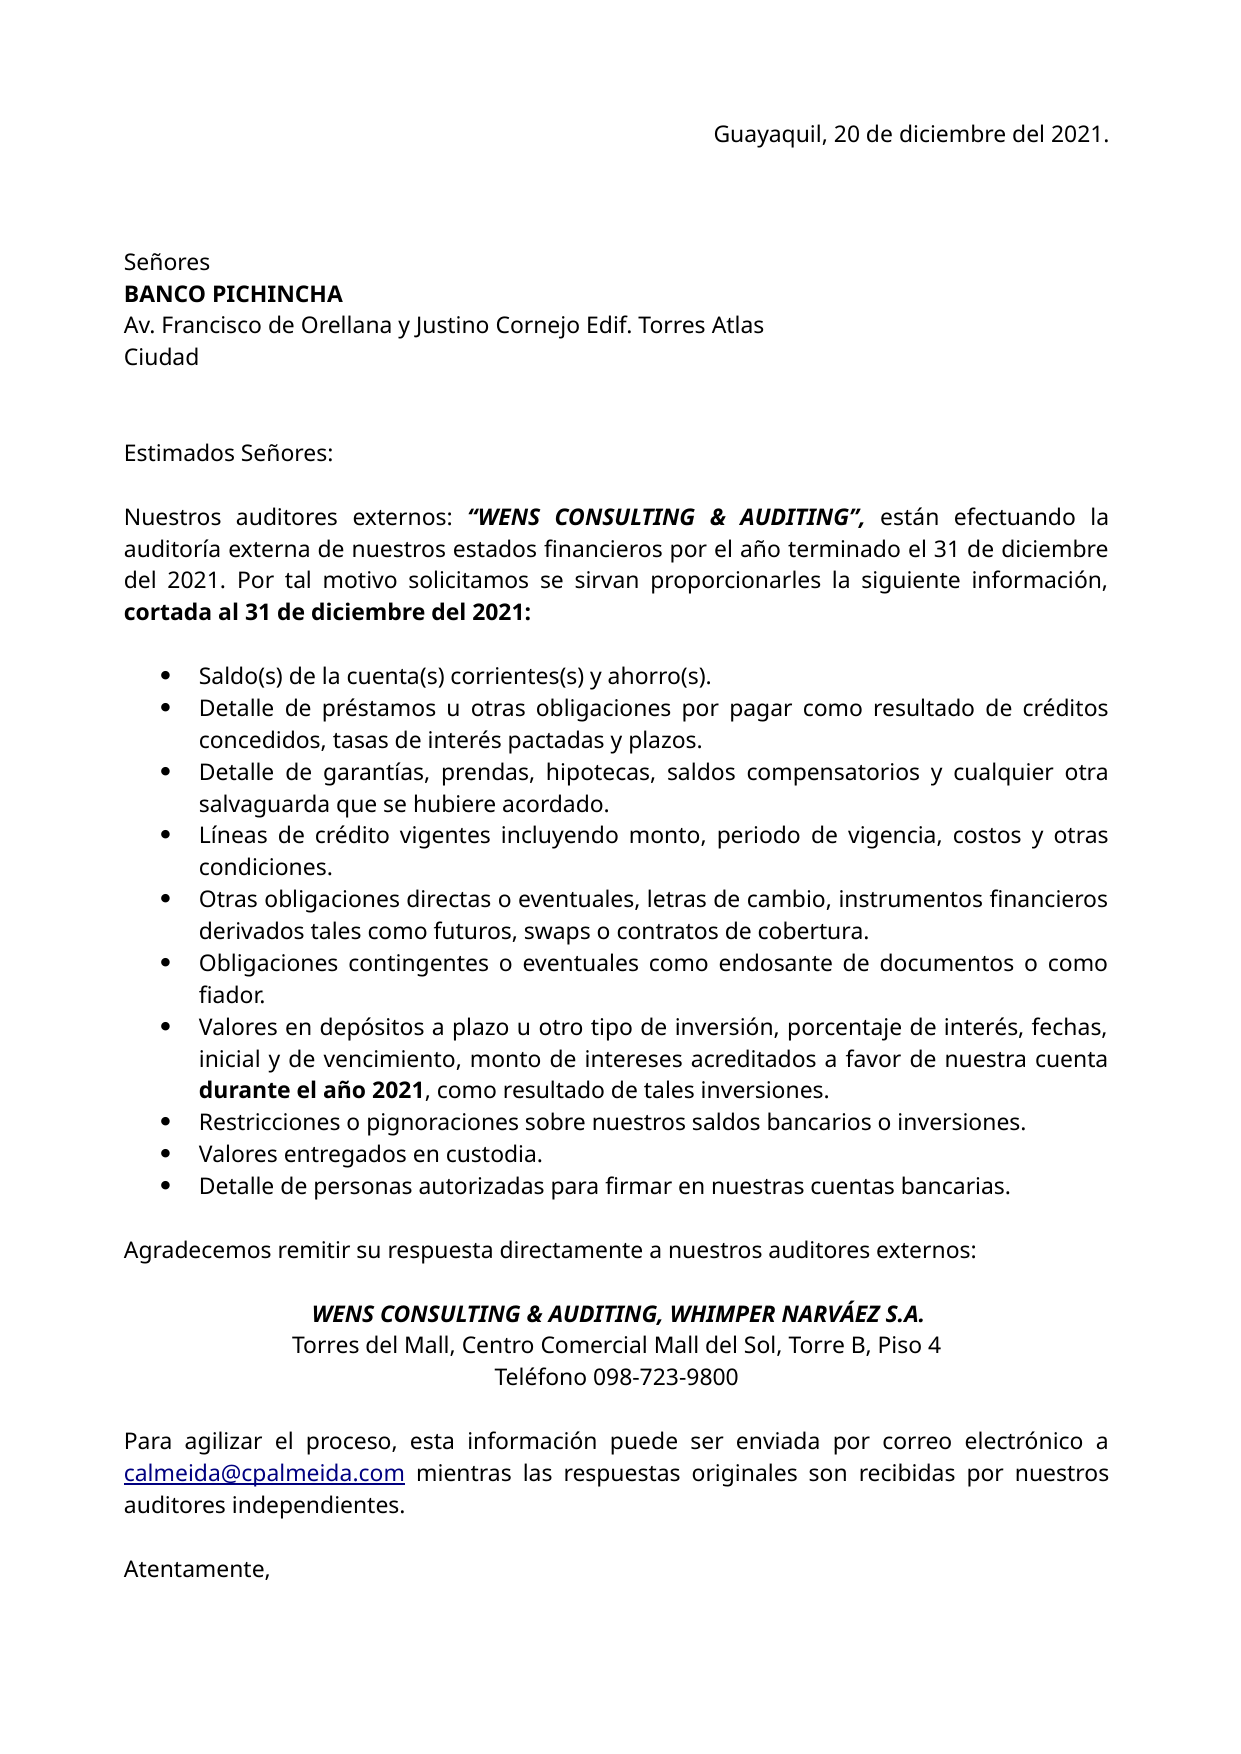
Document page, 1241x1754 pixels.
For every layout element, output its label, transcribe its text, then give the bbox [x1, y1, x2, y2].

text Atentamente, [124, 1552, 1109, 1584]
list Otras obligaciones directas o eventuales, letras de cambio, instrumentos financieros derivados tales como futuros, swaps o contratos de cobertura. [161, 883, 1109, 946]
text WENS CONSULTING & AUDITING, WHIMPER NARVÁEZ S.A. [124, 1297, 1109, 1329]
text Señores [124, 246, 1109, 277]
list Detalle de préstamos u otras obligaciones por pagar como resultado de créditos concedidos, tasas de interés pactadas y plazos. [161, 692, 1109, 755]
text Agradecemos remitir su respuesta directamente a nuestros auditores externos: [124, 1234, 1109, 1265]
list Valores entregados en custodia. [161, 1138, 1109, 1169]
list Restricciones o pignoraciones sobre nuestros saldos bancarios o inversiones. [161, 1106, 1109, 1137]
text Teléfono 098-723-9800 [124, 1361, 1109, 1392]
list Líneas de crédito vigentes incluyendo monto, periodo de vigencia, costos y otras condiciones. [161, 819, 1109, 882]
text Ciudad [124, 341, 1109, 372]
text Para agilizar el proceso, esta información puede ser enviada por correo electrónico a calmeida@cpalmeida.com mientras las respuestas originales son recibidas por nuestros auditores independientes. [124, 1425, 1109, 1520]
list Detalle de personas autorizadas para firmar en nuestras cuentas bancarias. [161, 1170, 1109, 1201]
text Torres del Mall, Centro Comercial Mall del Sol, Torre B, Piso 4 [124, 1329, 1109, 1361]
text Av. Francisco de Orellana y Justino Cornejo Edif. Torres Atlas [124, 309, 1109, 341]
list Valores en depósitos a plazo u otro tipo de inversión, porcentaje de interés, fechas, inicial y de vencimiento, monto de intereses acreditados a favor de nuestra cuenta durante el año 2021, como resultado de tales inversiones. [161, 1011, 1109, 1106]
text Guayaquil, 20 de diciembre del 2021. [159, 118, 1109, 149]
list Detalle de garantías, prendas, hipotecas, saldos compensatorios y cualquier otra salvaguarda que se hubiere acordado. [161, 756, 1109, 819]
text Nuestros auditores externos: “WENS CONSULTING & AUDITING”, están efectuando la auditoría externa de nuestros estados financieros por el año terminado el 31 de diciembre del 2021. Por tal motivo solicitamos se sirvan proporcionarles la siguiente información, cortada al 31 de diciembre del 2021: [124, 501, 1109, 627]
text BANCO PICHINCHA [124, 277, 1109, 309]
text Estimados Señores: [124, 437, 1109, 468]
list Obligaciones contingentes o eventuales como endosante de documentos o como fiador. [161, 947, 1109, 1010]
list Saldo(s) de la cuenta(s) corrientes(s) y ahorro(s). [161, 660, 1109, 691]
